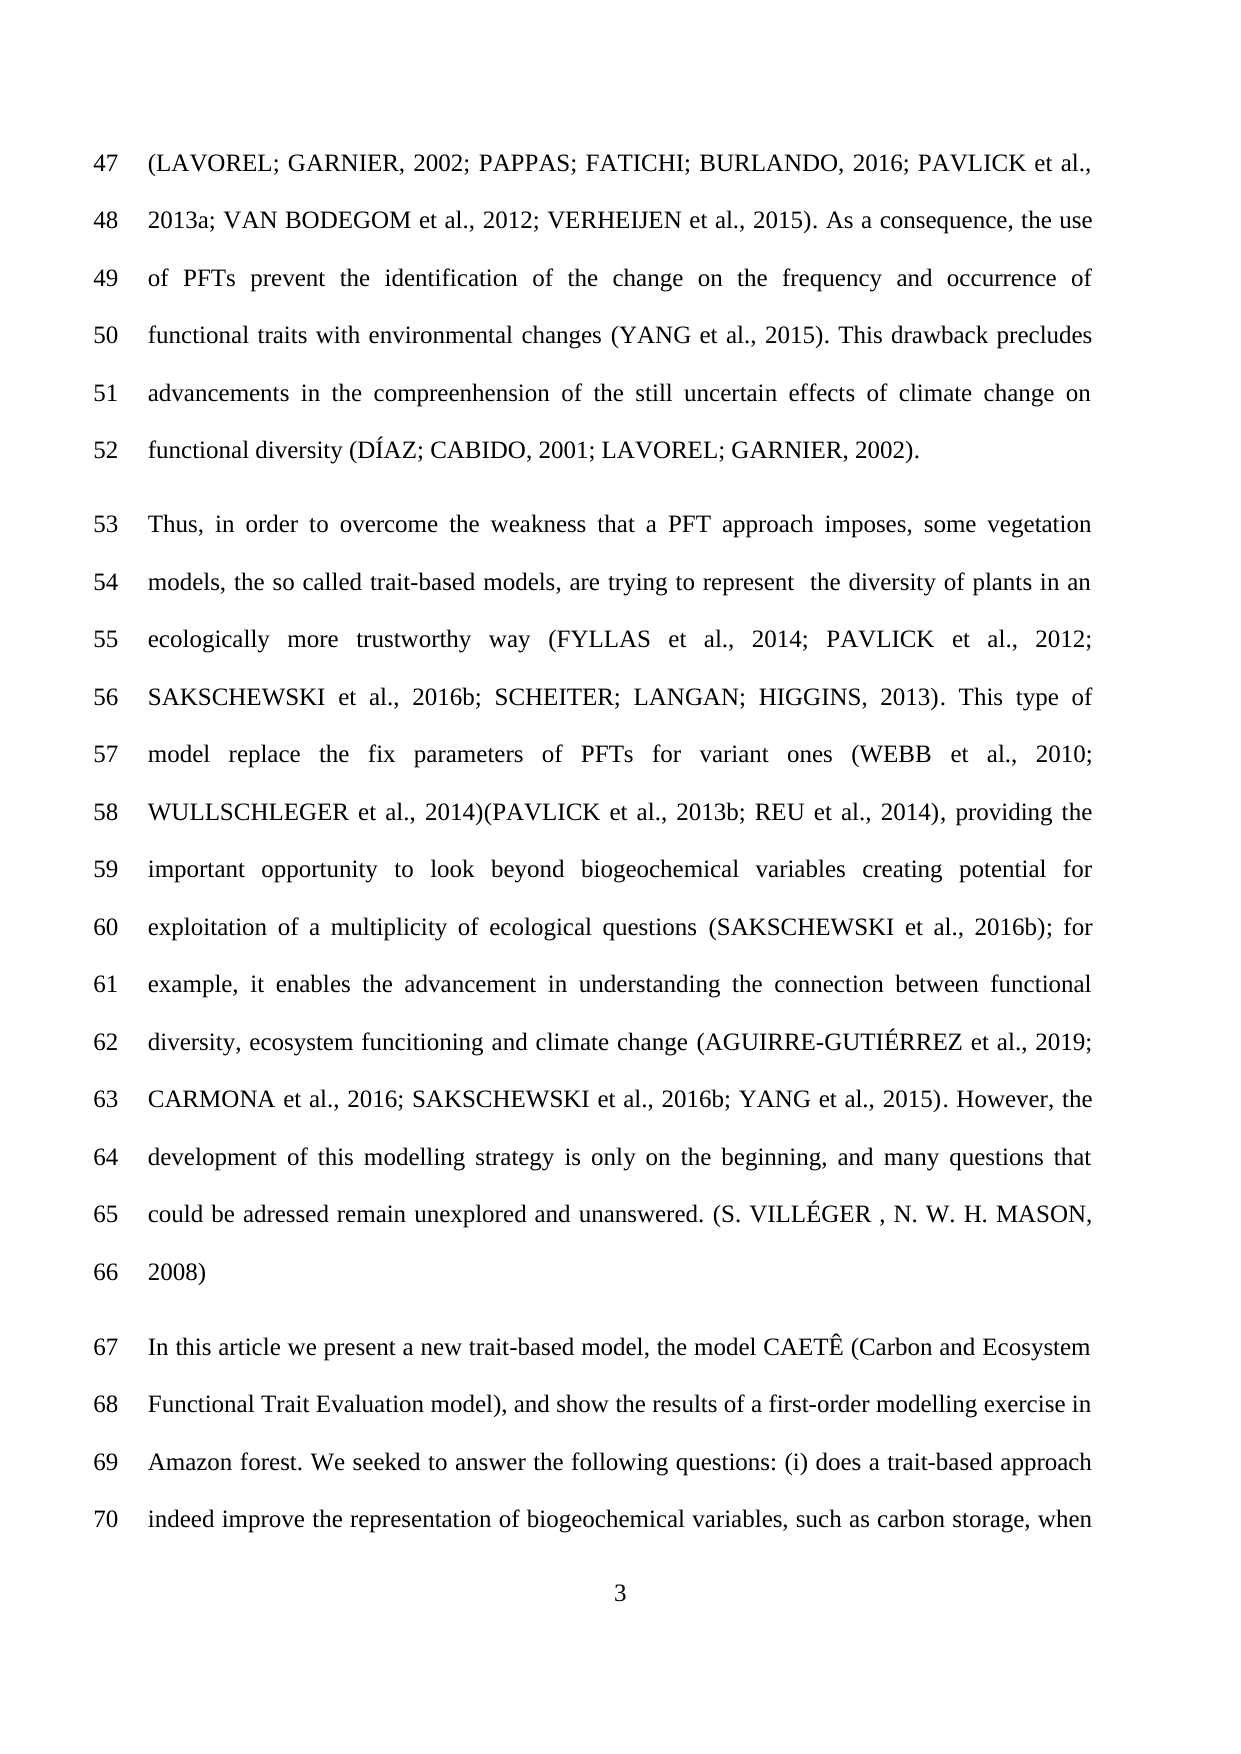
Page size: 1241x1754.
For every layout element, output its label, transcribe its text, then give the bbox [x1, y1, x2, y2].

text (LAVOREL; GARNIER, 2002; PAPPAS; FATICHI; BURLANDO, 2016; PAVLICK et al., 2013a; VAN BODEGOM et al., 2012; VERHEIJEN et al., 2015)⁠. As a consequence, the use of PFTs prevent the identification of the change on the frequency and occurrence of functional traits with environmental changes (YANG et al., 2015)⁠. This drawback precludes advancements in the compreenhension of the still uncertain effects of climate change on functional diversity (DÍAZ; CABIDO, 2001; LAVOREL; GARNIER, 2002). [148, 148, 1093, 464]
text In this article we present a new trait-based model, the model CAETÊ (Carbon and Ecosystem Functional Trait Evaluation model), and show the results of a first-order modelling exercise in Amazon forest. We seeked to answer the following questions: (i) does a trait-based approach indeed improve the representation of biogeochemical variables, such as carbon storage, when [148, 1332, 1093, 1533]
text Thus, in order to overcome the weakness that a PFT approach imposes, some vegetation models, the so called trait-based models, are trying to represent the diversity of plants in an ecologically more trustworthy way (FYLLAS et al., 2014; PAVLICK et al., 2012; SAKSCHEWSKI et al., 2016b; SCHEITER; LANGAN; HIGGINS, 2013)⁠⁠. This type of model replace the fix parameters of PFTs for variant ones (WEBB et al., 2010; WULLSCHLEGER et al., 2014)(PAVLICK et al., 2013b; REU et al., 2014)⁠, providing the important opportunity to look beyond biogeochemical variables creating potential for exploitation of a multiplicity of ecological questions (SAKSCHEWSKI et al., 2016b)⁠; for example, it enables the advancement in understanding the connection between functional diversity, ecosystem funcitioning and climate change (AGUIRRE-GUTIÉRREZ et al., 2019; CARMONA et al., 2016; SAKSCHEWSKI et al., 2016b; YANG et al., 2015). However, the development of this modelling strategy is only on the beginning, and many questions that could be adressed remain unexplored and unanswered. (S. VILLÉGER , N. W. H. MASON, 2008) [148, 509, 1093, 1286]
